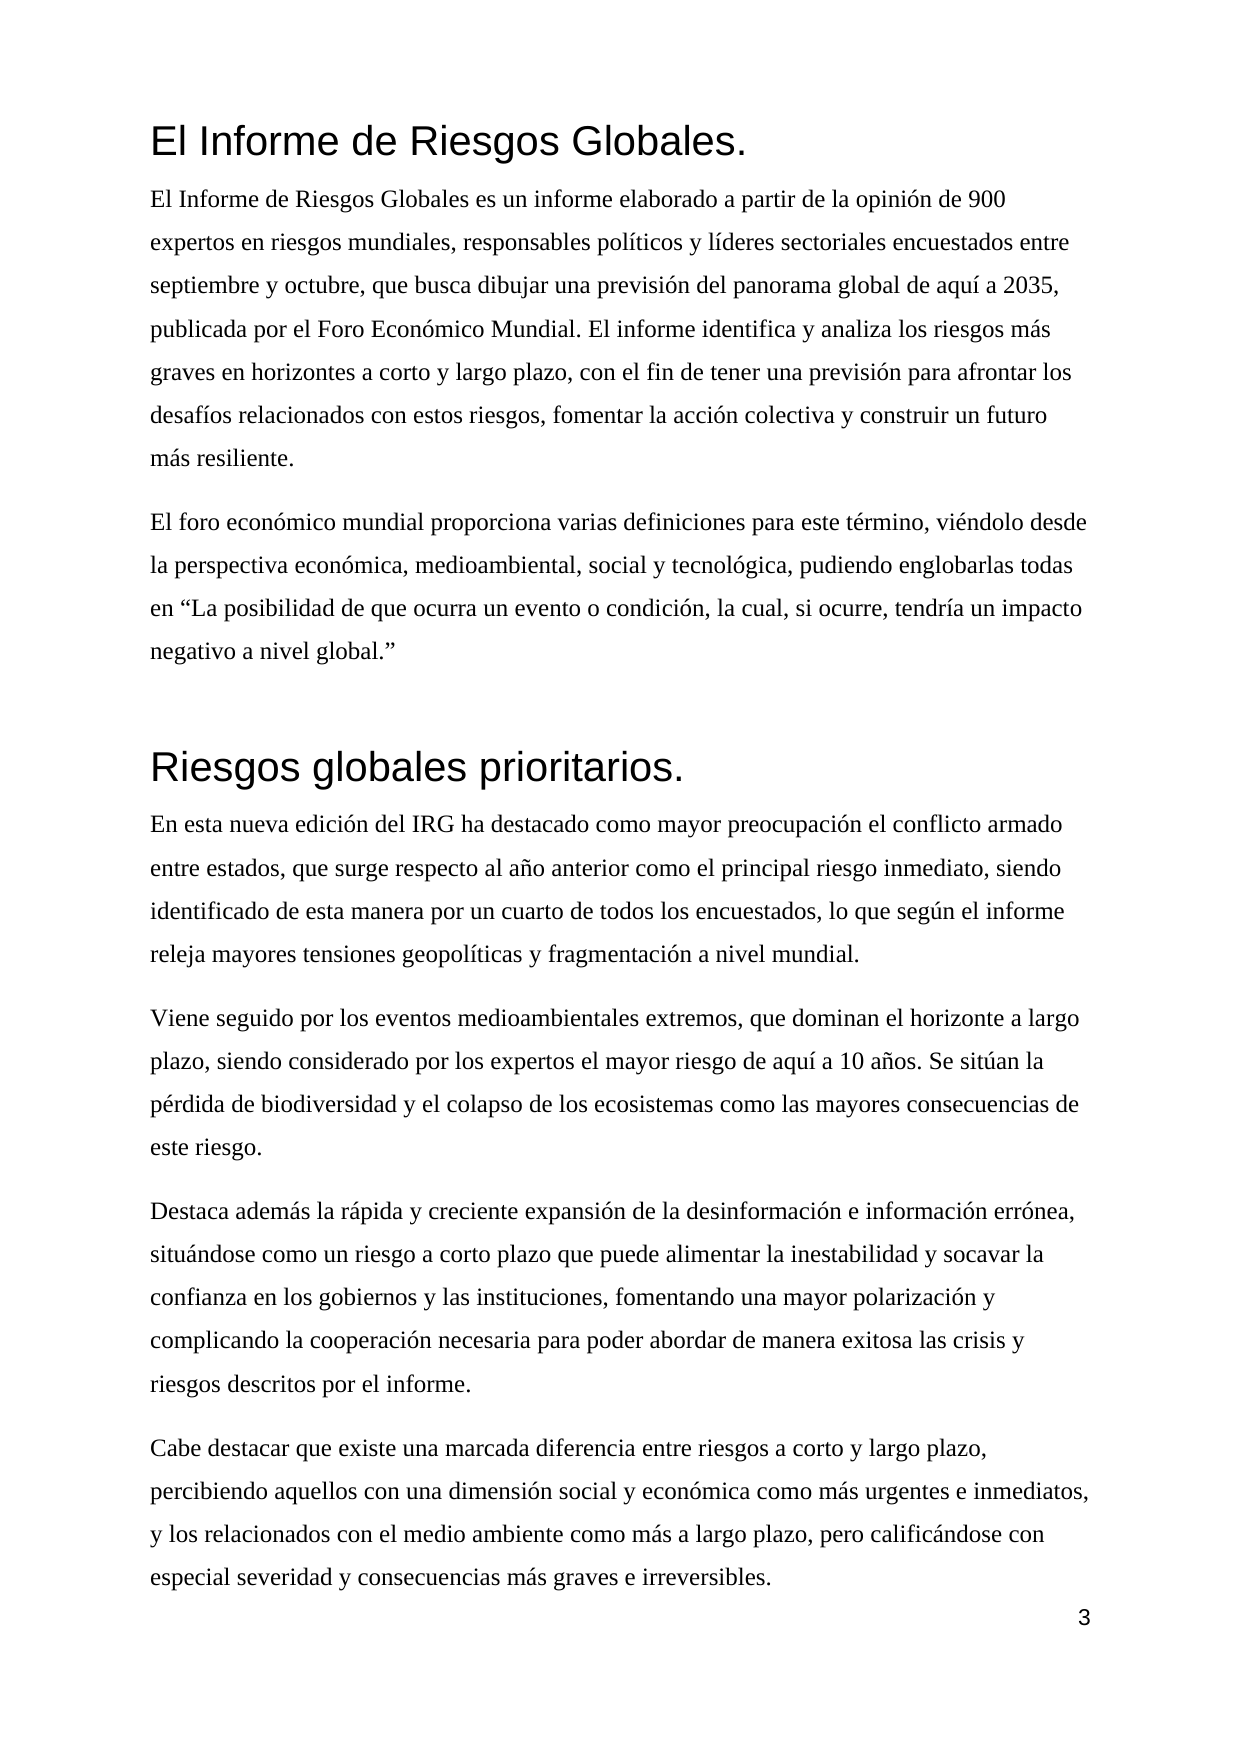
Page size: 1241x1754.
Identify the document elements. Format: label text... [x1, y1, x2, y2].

subtitle El Informe de Riesgos Globales. [150, 117, 1091, 164]
text El foro económico mundial proporciona varias definiciones para este término, viéndolo desde la perspectiva económica, medioambiental, social y tecnológica, pudiendo englobarlas todas en “La posibilidad de que ocurra un evento o condición, la cual, si ocurre, tendría un impacto negativo a nivel global.” [150, 507, 1091, 665]
text Destaca además la rápida y creciente expansión de la desinformación e información errónea, situándose como un riesgo a corto plazo que puede alimentar la inestabilidad y socavar la confianza en los gobiernos y las instituciones, fomentando una mayor polarización y complicando la cooperación necesaria para poder abordar de manera exitosa las crisis y riesgos descritos por el informe. [150, 1196, 1091, 1397]
text Viene seguido por los eventos medioambientales extremos, que dominan el horizonte a largo plazo, siendo considerado por los expertos el mayor riesgo de aquí a 10 años. Se sitúan la pérdida de biodiversidad y el colapso de los ecosistemas como las mayores consecuencias de este riesgo. [150, 1003, 1091, 1161]
subtitle Riesgos globales prioritarios. [150, 742, 1091, 790]
text El Informe de Riesgos Globales es un informe elaborado a partir de la opinión de 900 expertos en riesgos mundiales, responsables políticos y líderes sectoriales encuestados entre septiembre y octubre, que busca dibujar una previsión del panorama global de aquí a 2035, publicada por el Foro Económico Mundial. El informe identifica y analiza los riesgos más graves en horizontes a corto y largo plazo, con el fin de tener una previsión para afrontar los desafíos relacionados con estos riesgos, fomentar la acción colectiva y construir un futuro más resiliente. [150, 184, 1091, 472]
text Cabe destacar que existe una marcada diferencia entre riesgos a corto y largo plazo, percibiendo aquellos con una dimensión social y económica como más urgentes e inmediatos, y los relacionados con el medio ambiente como más a largo plazo, pero calificándose con especial severidad y consecuencias más graves e irreversibles. [150, 1433, 1091, 1591]
text En esta nueva edición del IRG ha destacado como mayor preocupación el conflicto armado entre estados, que surge respecto al año anterior como el principal riesgo inmediato, siendo identificado de esta manera por un cuarto de todos los encuestados, lo que según el informe releja mayores tensiones geopolíticas y fragmentación a nivel mundial. [150, 809, 1091, 968]
